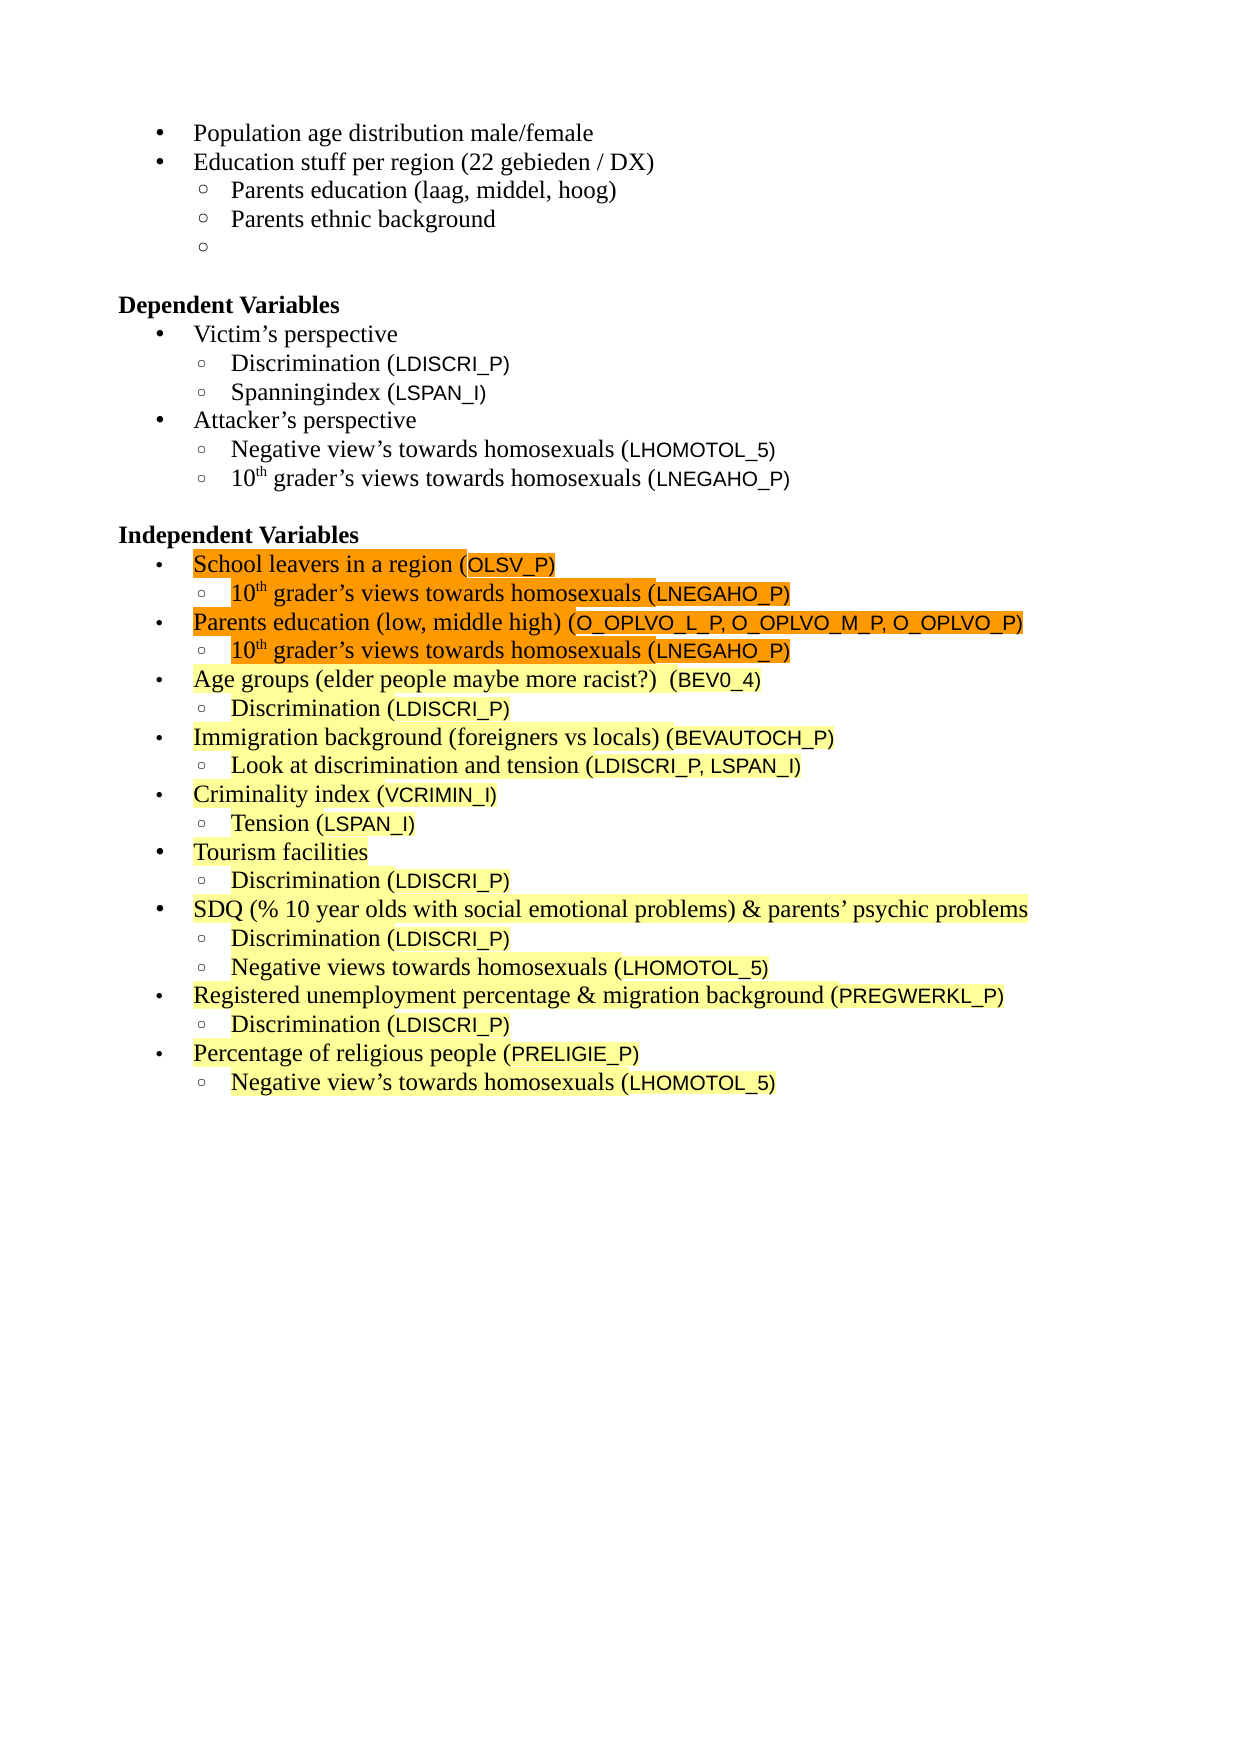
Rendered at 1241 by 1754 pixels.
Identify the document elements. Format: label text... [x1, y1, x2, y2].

list 10th grader’s views towards homosexuals (LNEGAHO_P) [193, 463, 1122, 492]
list Percentage of religious people (PRELIGIE_P) [156, 1038, 1122, 1067]
list Parents education (laag, middel, hoog) [193, 176, 1122, 204]
list School leavers in a region (OLSV_P) [156, 549, 1122, 578]
list Attacker’s perspective [156, 406, 1122, 434]
list Tourism facilities [156, 837, 1122, 866]
text Independent Variables [118, 521, 1122, 549]
list Discrimination (LDISCRI_P) [193, 923, 1122, 952]
list Victim’s perspective [156, 319, 1122, 348]
list Negative view’s towards homosexuals (LHOMOTOL_5) [193, 434, 1122, 463]
list Look at discrimination and tension (LDISCRI_P, LSPAN_I) [193, 751, 1122, 779]
list Registered unemployment percentage & migration background (PREGWERKL_P) [156, 981, 1122, 1009]
list Parents ethnic background [193, 204, 1122, 233]
list Parents education (low, middle high) (O_OPLVO_L_P, O_OPLVO_M_P, O_OPLVO_P) [156, 607, 1122, 636]
list Age groups (elder people maybe more racist?) (BEV0_4) [156, 664, 1122, 693]
list Negative views towards homosexuals (LHOMOTOL_5) [193, 952, 1122, 981]
text Dependent Variables [118, 291, 1122, 319]
list Discrimination (LDISCRI_P) [193, 1009, 1122, 1038]
list Education stuff per region (22 gebieden / DX) [156, 147, 1122, 176]
list Discrimination (LDISCRI_P) [193, 348, 1122, 377]
list 10th grader’s views towards homosexuals (LNEGAHO_P) [193, 636, 1122, 664]
list Immigration background (foreigners vs locals) (BEVAUTOCH_P) [156, 722, 1122, 751]
list Discrimination (LDISCRI_P) [193, 866, 1122, 894]
list 10th grader’s views towards homosexuals (LNEGAHO_P) [193, 578, 1122, 607]
list Discrimination (LDISCRI_P) [193, 693, 1122, 722]
list Criminality index (VCRIMIN_I) [156, 779, 1122, 808]
list Population age distribution male/female [156, 118, 1122, 147]
list Negative view’s towards homosexuals (LHOMOTOL_5) [193, 1067, 1122, 1096]
list SDQ (% 10 year olds with social emotional problems) & parents’ psychic problems [156, 894, 1122, 923]
list Spanningindex (LSPAN_I) [193, 377, 1122, 406]
list Tension (LSPAN_I) [193, 808, 1122, 837]
